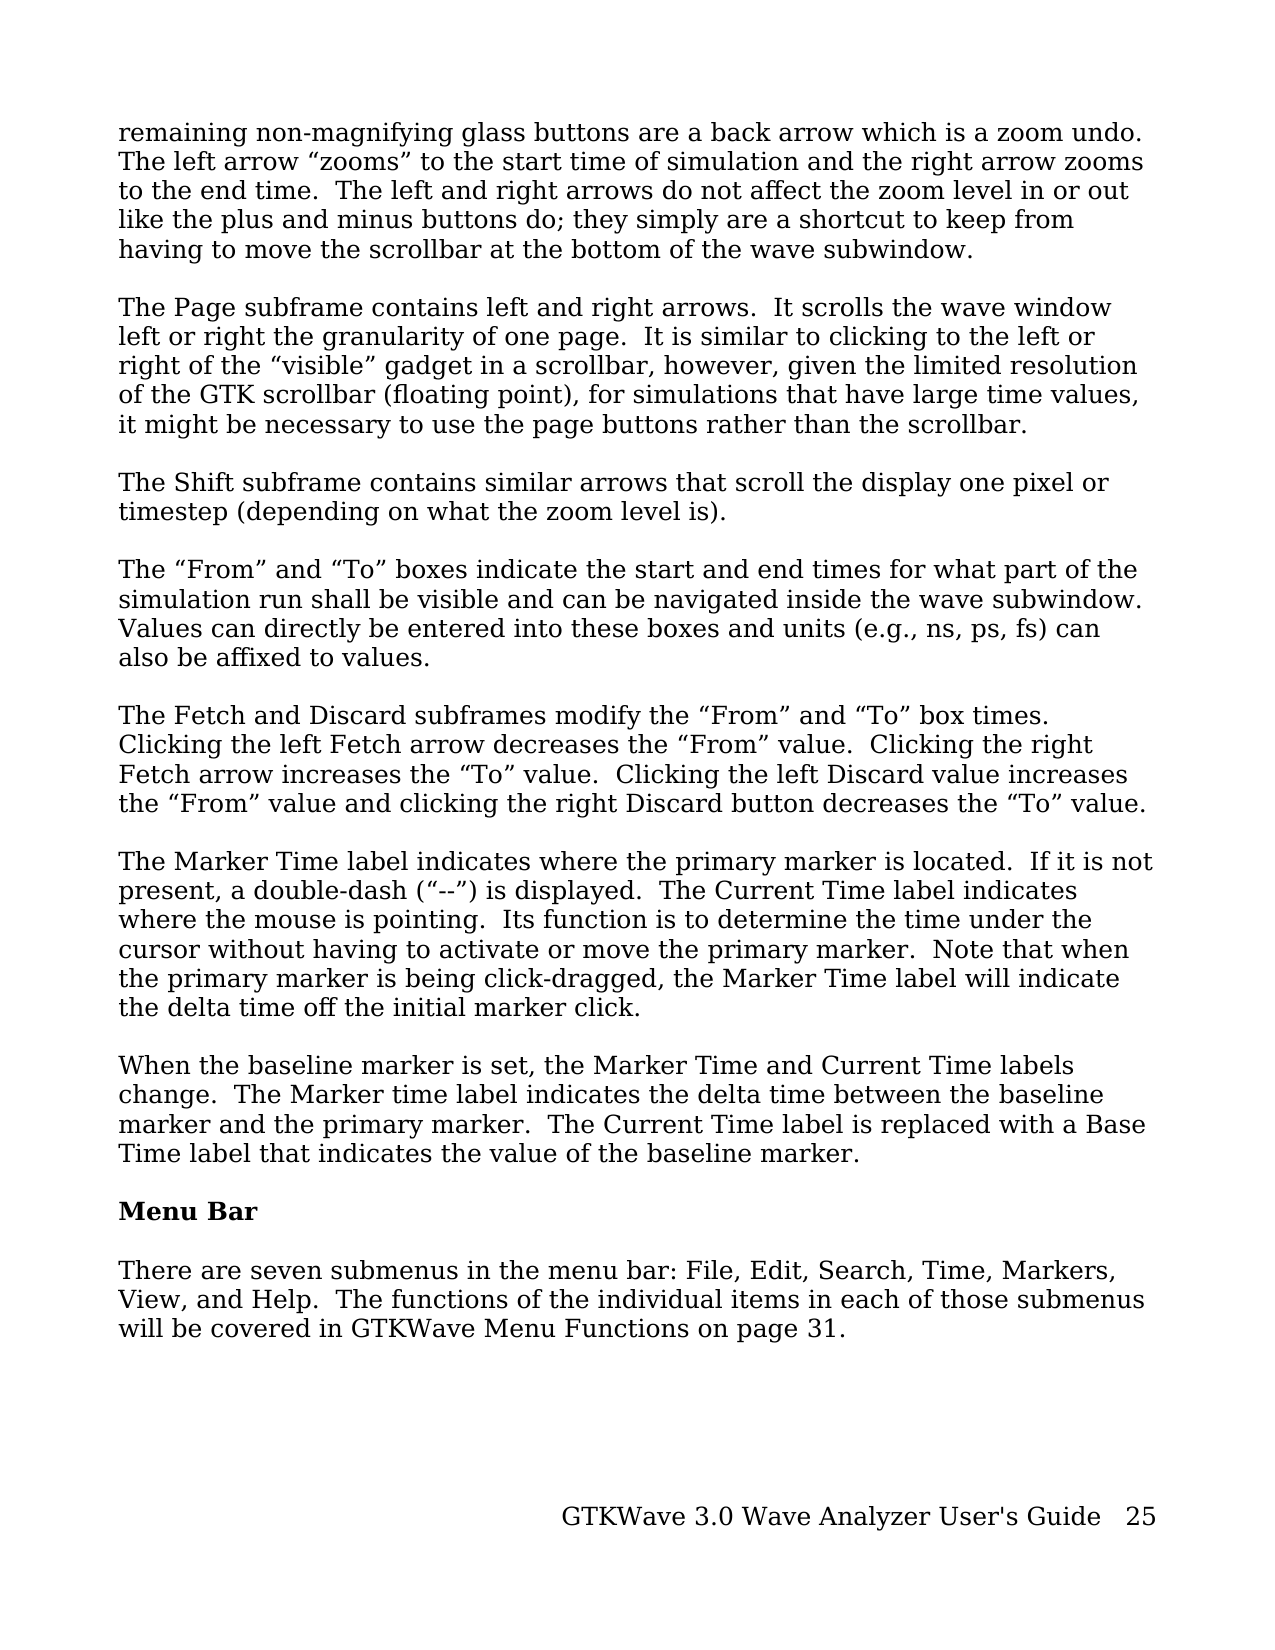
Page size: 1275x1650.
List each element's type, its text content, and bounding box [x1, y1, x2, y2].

text When the baseline marker is set, the Marker Time and Current Time labels change. The Marker time label indicates the delta time between the baseline marker and the primary marker. The Current Time label is replaced with a Base Time label that indicates the value of the baseline marker. [118, 1051, 1157, 1168]
text The Fetch and Discard subframes modify the “From” and “To” box times. Clicking the left Fetch arrow decreases the “From” value. Clicking the right Fetch arrow increases the “To” value. Clicking the left Discard value increases the “From” value and clicking the right Discard button decreases the “To” value. [118, 701, 1157, 818]
text remaining non-magnifying glass buttons are a back arrow which is a zoom undo. The left arrow “zooms” to the start time of simulation and the right arrow zooms to the end time. The left and right arrows do not affect the zoom level in or out like the plus and minus buttons do; they simply are a shortcut to keep from having to move the scrollbar at the bottom of the wave subwindow. [118, 118, 1157, 264]
text The Shift subframe contains similar arrows that scroll the display one pixel or timestep (depending on what the zoom level is). [118, 468, 1157, 526]
text There are seven submenus in the menu bar: File, Edit, Search, Time, Markers, View, and Help. The functions of the individual items in each of those submenus will be covered in GTKWave Menu Functions on page 31. [118, 1256, 1157, 1343]
text Menu Bar [118, 1197, 1157, 1227]
text The Marker Time label indicates where the primary marker is located. If it is not present, a double-dash (“--”) is displayed. The Current Time label indicates where the mouse is pointing. Its function is to determine the time under the cursor without having to activate or move the primary marker. Note that when the primary marker is being click-dragged, the Marker Time label will indicate the delta time off the initial marker click. [118, 847, 1157, 1022]
text The Page subframe contains left and right arrows. It scrolls the wave window left or right the granularity of one page. It is similar to clicking to the left or right of the “visible” gadget in a scrollbar, however, given the limited resolution of the GTK scrollbar (floating point), for simulations that have large time values, it might be necessary to use the page buttons rather than the scrollbar. [118, 293, 1157, 439]
text The “From” and “To” boxes indicate the start and end times for what part of the simulation run shall be visible and can be navigated inside the wave subwindow. Values can directly be entered into these boxes and units (e.g., ns, ps, fs) can also be affixed to values. [118, 556, 1157, 672]
